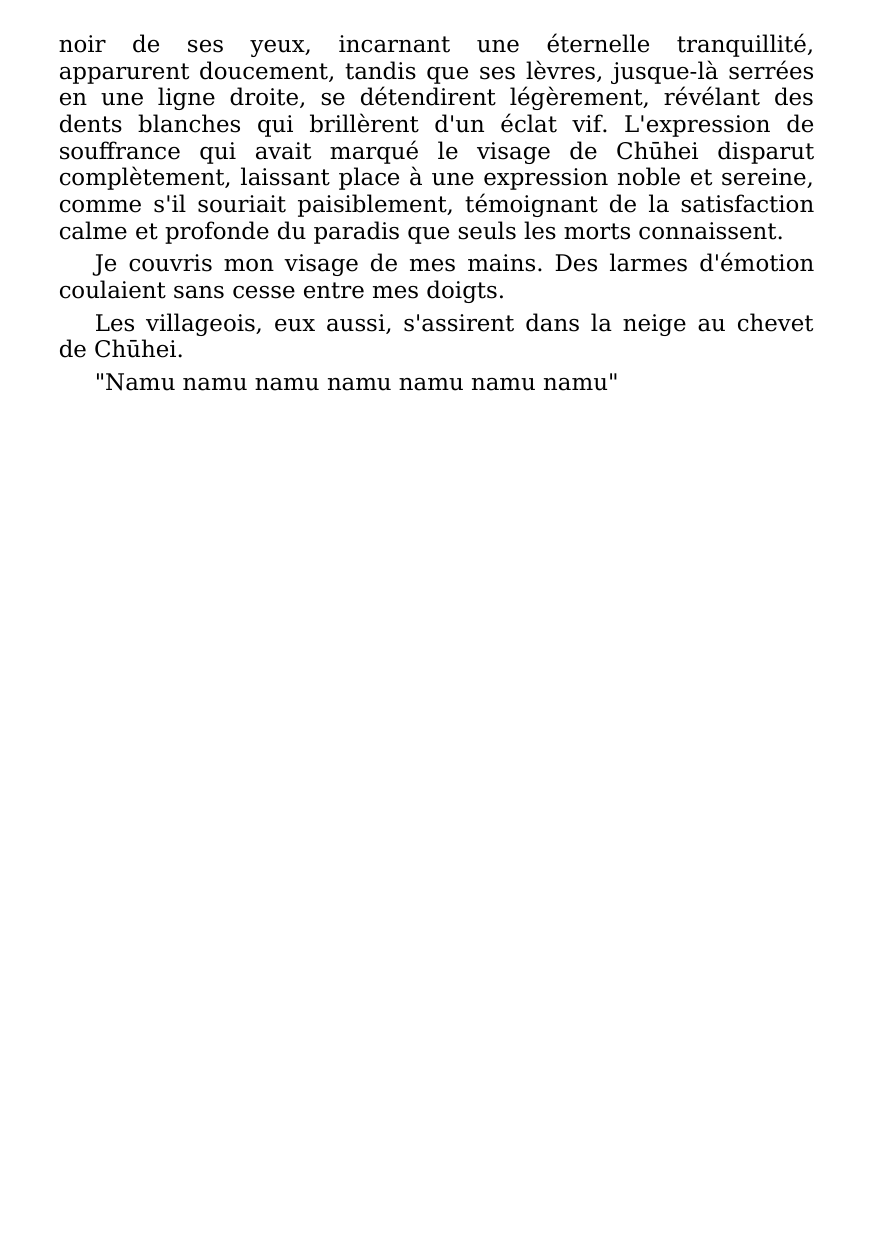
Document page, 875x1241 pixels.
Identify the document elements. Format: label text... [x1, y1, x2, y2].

text Les villageois, eux aussi, s'assirent dans la neige au chevet de Chūhei. [58, 310, 815, 363]
text "Namu namu namu namu namu namu namu" [58, 369, 815, 396]
text Je couvris mon visage de mes mains. Des larmes d'émotion coulaient sans cesse entre mes doigts. [58, 251, 815, 304]
text noir de ses yeux, incarnant une éternelle tranquillité, apparurent doucement, tandis que ses lèvres, jusque-là serrées en une ligne droite, se détendirent légèrement, révélant des dents blanches qui brillèrent d'un éclat vif. L'expression de souffrance qui avait marqué le visage de Chūhei disparut complètement, laissant place à une expression noble et sereine, comme s'il souriait paisiblement, témoignant de la satisfaction calme et profonde du paradis que seuls les morts connaissent. [58, 31, 815, 244]
